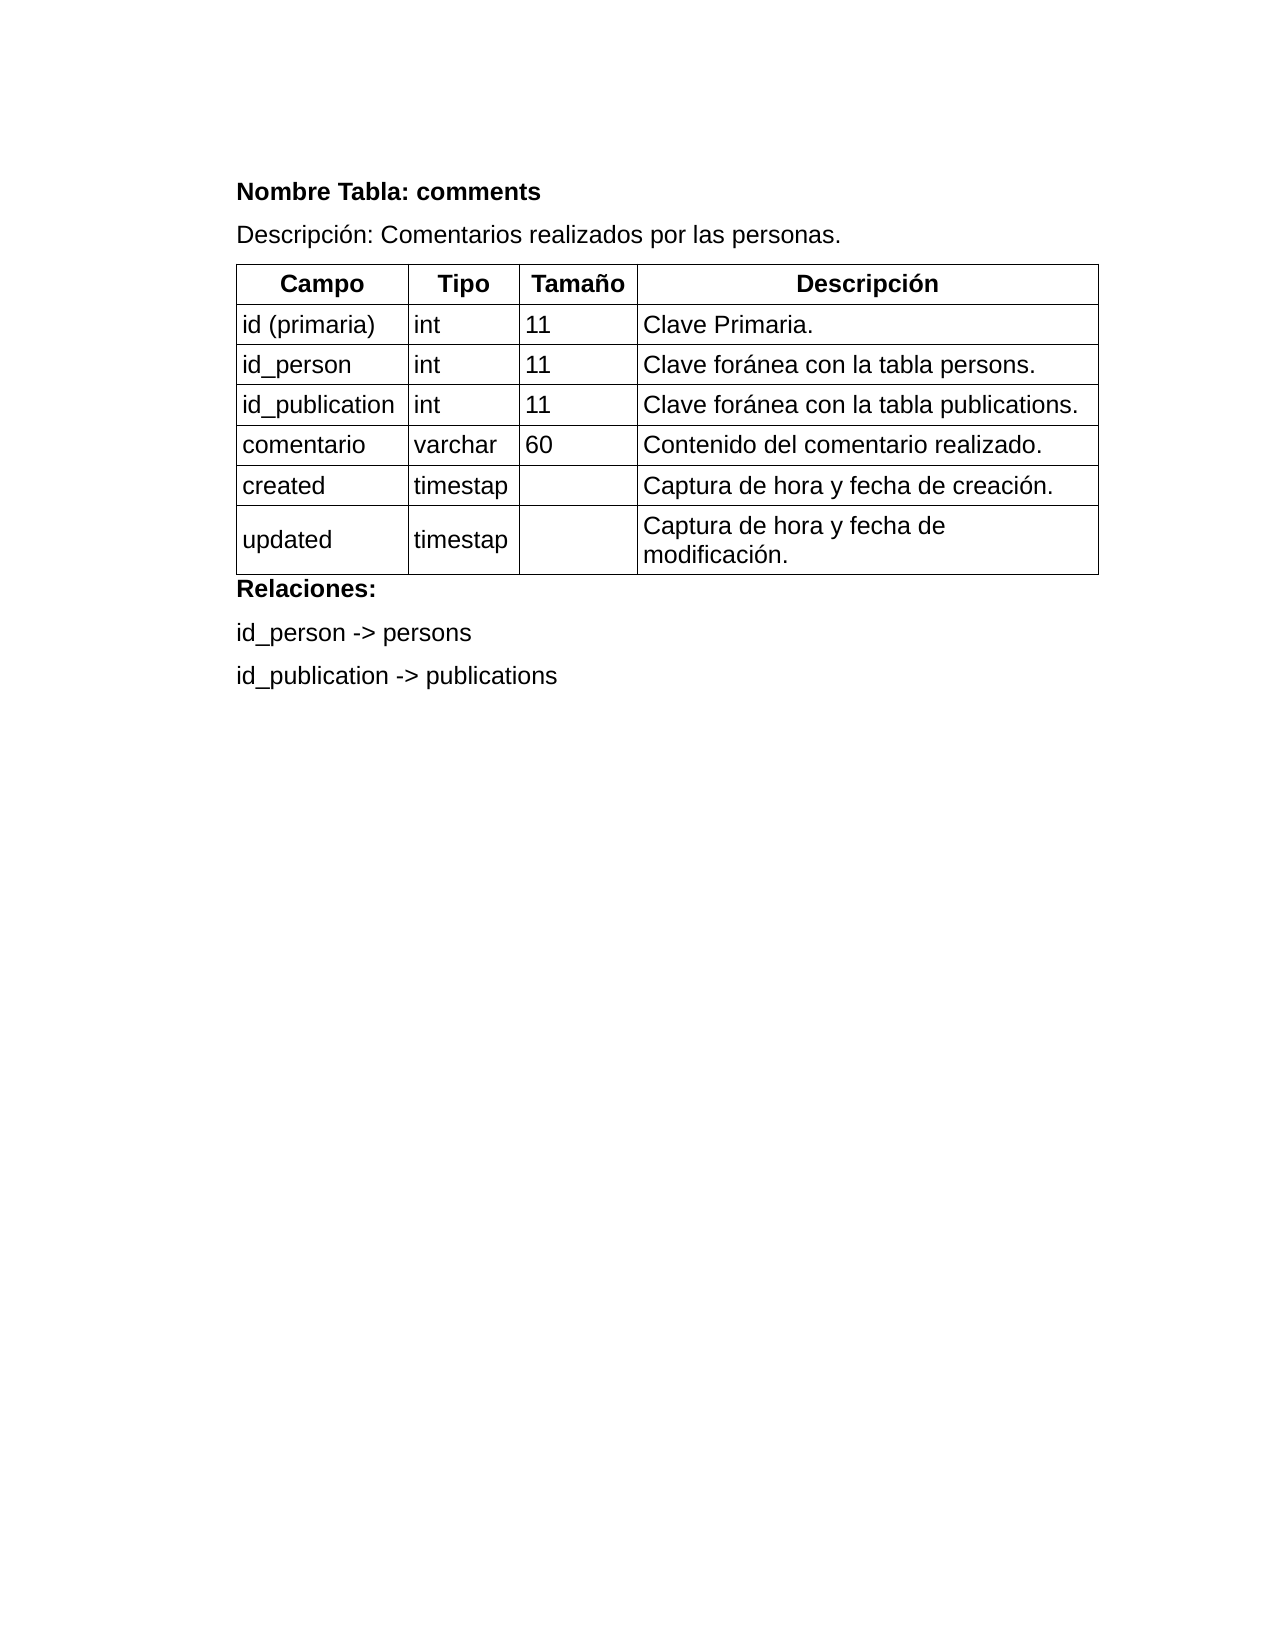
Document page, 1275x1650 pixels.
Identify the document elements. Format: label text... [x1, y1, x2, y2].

table_cell [520, 506, 637, 574]
text Descripción: Comentarios realizados por las personas. [236, 220, 1098, 249]
table_cell Captura de hora y fecha de modificación. [638, 506, 1098, 574]
text id_person -> persons [236, 618, 1098, 646]
table_cell timestap [409, 466, 519, 505]
table_cell int [409, 305, 519, 344]
table_cell created [237, 466, 408, 505]
table_header Descripción [638, 265, 1098, 304]
table_cell timestap [409, 506, 519, 574]
table_header Tipo [409, 265, 519, 304]
table_cell 11 [520, 345, 637, 384]
text Nombre Tabla: comments [236, 177, 1098, 206]
table_cell int [409, 385, 519, 425]
table_header Campo [237, 265, 408, 304]
table_cell 11 [520, 385, 637, 425]
table_cell comentario [237, 426, 408, 465]
table_cell Contenido del comentario realizado. [638, 426, 1098, 465]
table_cell Captura de hora y fecha de creación. [638, 466, 1098, 505]
table_cell [520, 466, 637, 505]
table_cell 60 [520, 426, 637, 465]
text Relaciones: [236, 575, 1098, 603]
table_cell id (primaria) [237, 305, 408, 344]
text id_publication -> publications [236, 661, 1098, 689]
table_cell Clave Primaria. [638, 305, 1098, 344]
table_cell 11 [520, 305, 637, 344]
table_cell varchar [409, 426, 519, 465]
table_cell Clave foránea con la tabla persons. [638, 345, 1098, 384]
table_cell Clave foránea con la tabla publications. [638, 385, 1098, 425]
table_cell updated [237, 506, 408, 574]
table_cell id_publication [237, 385, 408, 425]
table_cell id_person [237, 345, 408, 384]
table_cell int [409, 345, 519, 384]
table_header Tamaño [520, 265, 637, 304]
